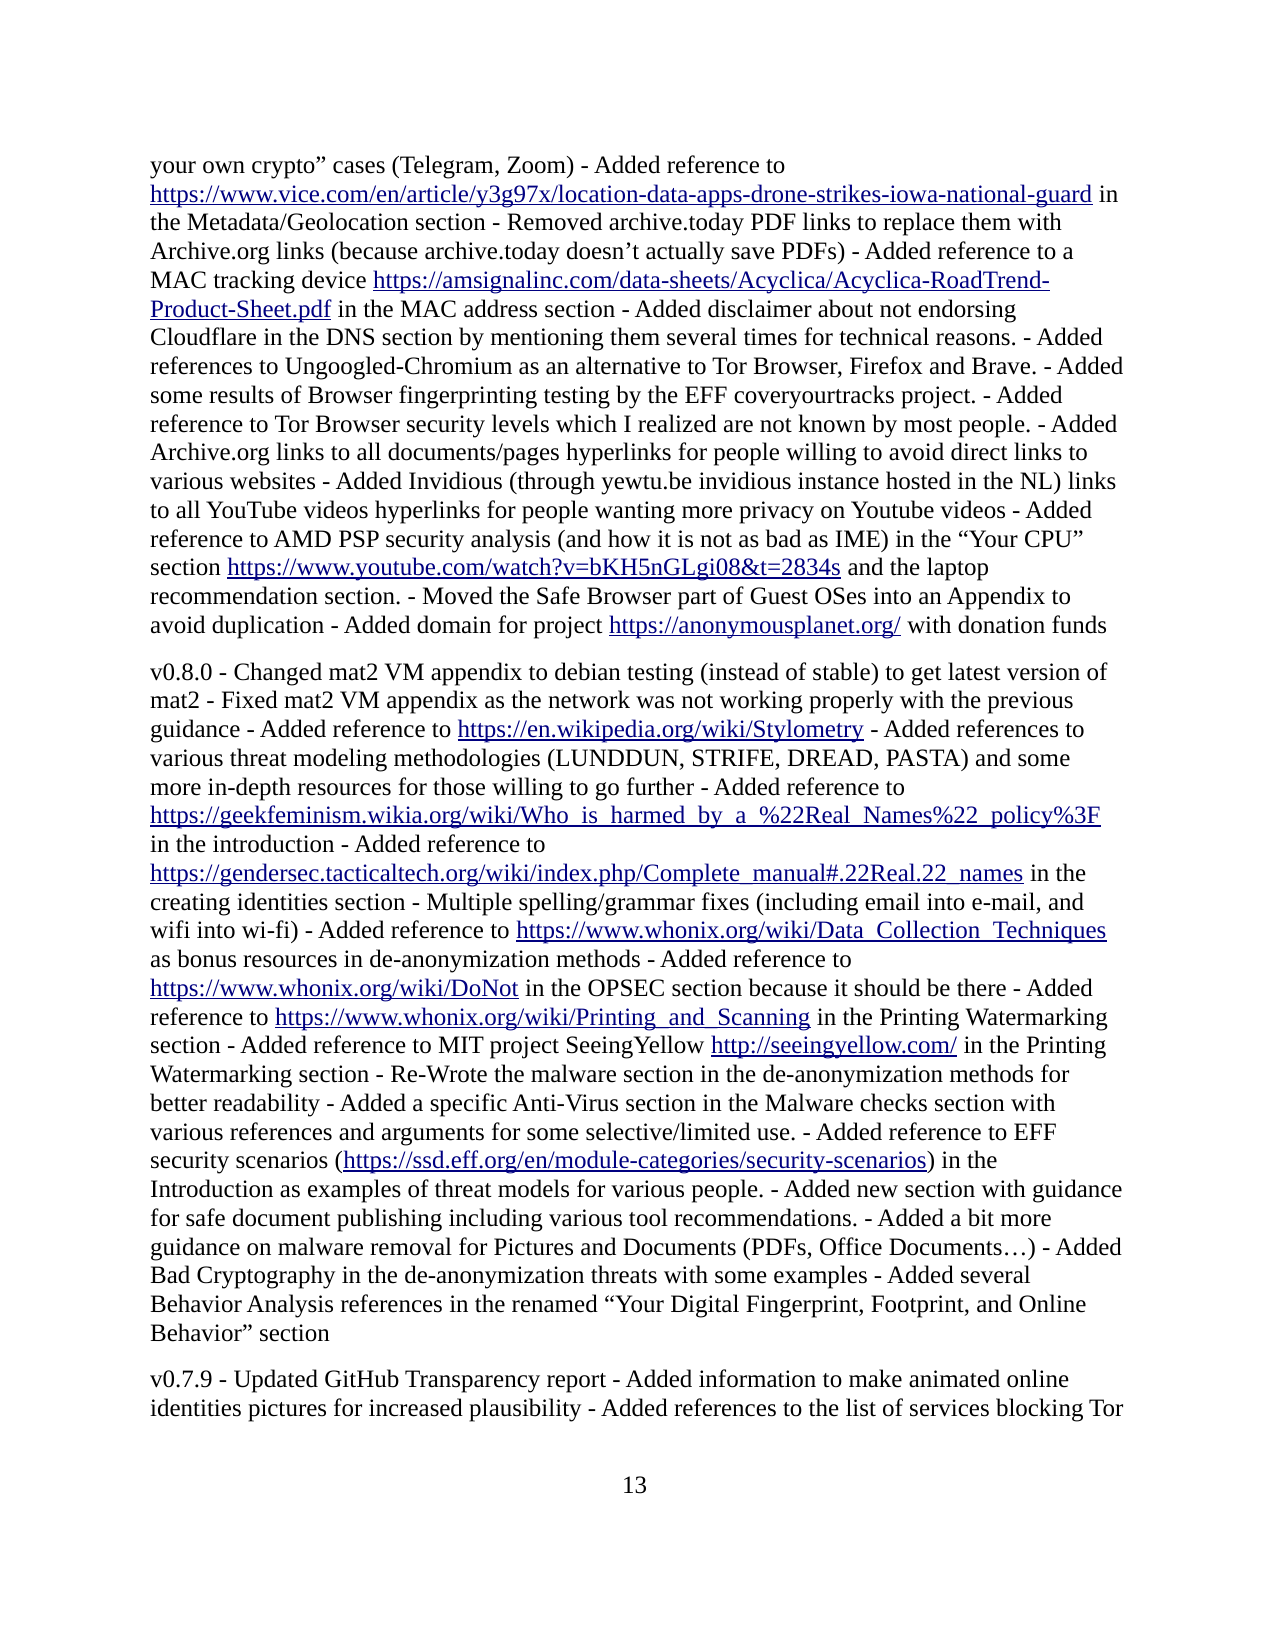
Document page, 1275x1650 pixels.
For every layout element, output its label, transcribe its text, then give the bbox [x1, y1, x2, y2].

text your own crypto” cases (Telegram, Zoom) - Added reference to https://www.vice.com/en/article/y3g97x/location-data-apps-drone-strikes-iowa-national-guard in the Metadata/Geolocation section - Removed archive.today PDF links to replace them with Archive.org links (because archive.today doesn’t actually save PDFs) - Added reference to a MAC tracking device https://amsignalinc.com/data-sheets/Acyclica/Acyclica-RoadTrend-Product-Sheet.pdf in the MAC address section - Added disclaimer about not endorsing Cloudflare in the DNS section by mentioning them several times for technical reasons. - Added references to Ungoogled-Chromium as an alternative to Tor Browser, Firefox and Brave. - Added some results of Browser fingerprinting testing by the EFF coveryourtracks project. - Added reference to Tor Browser security levels which I realized are not known by most people. - Added Archive.org links to all documents/pages hyperlinks for people willing to avoid direct links to various websites - Added Invidious (through yewtu.be invidious instance hosted in the NL) links to all YouTube videos hyperlinks for people wanting more privacy on Youtube videos - Added reference to AMD PSP security analysis (and how it is not as bad as IME) in the “Your CPU” section https://www.youtube.com/watch?v=bKH5nGLgi08&t=2834s and the laptop recommendation section. - Moved the Safe Browser part of Guest OSes into an Appendix to avoid duplication - Added domain for project https://anonymousplanet.org/ with donation funds [150, 150, 1125, 639]
text v0.7.9 - Updated GitHub Transparency report - Added information to make animated online identities pictures for increased plausibility - Added references to the list of services blocking Tor [150, 1364, 1125, 1422]
text v0.8.0 - Changed mat2 VM appendix to debian testing (instead of stable) to get latest version of mat2 - Fixed mat2 VM appendix as the network was not working properly with the previous guidance - Added reference to https://en.wikipedia.org/wiki/Stylometry - Added references to various threat modeling methodologies (LUNDDUN, STRIFE, DREAD, PASTA) and some more in-depth resources for those willing to go further - Added reference to https://geekfeminism.wikia.org/wiki/Who_is_harmed_by_a_%22Real_Names%22_policy%3F in the introduction - Added reference to https://gendersec.tacticaltech.org/wiki/index.php/Complete_manual#.22Real.22_names in the creating identities section - Multiple spelling/grammar fixes (including email into e-mail, and wifi into wi-fi) - Added reference to https://www.whonix.org/wiki/Data_Collection_Techniques as bonus resources in de-anonymization methods - Added reference to https://www.whonix.org/wiki/DoNot in the OPSEC section because it should be there - Added reference to https://www.whonix.org/wiki/Printing_and_Scanning in the Printing Watermarking section - Added reference to MIT project SeeingYellow http://seeingyellow.com/ in the Printing Watermarking section - Re-Wrote the malware section in the de-anonymization methods for better readability - Added a specific Anti-Virus section in the Malware checks section with various references and arguments for some selective/limited use. - Added reference to EFF security scenarios (https://ssd.eff.org/en/module-categories/security-scenarios) in the Introduction as examples of threat models for various people. - Added new section with guidance for safe document publishing including various tool recommendations. - Added a bit more guidance on malware removal for Pictures and Documents (PDFs, Office Documents…) - Added Bad Cryptography in the de-anonymization threats with some examples - Added several Behavior Analysis references in the renamed “Your Digital Fingerprint, Footprint, and Online Behavior” section [150, 657, 1125, 1347]
